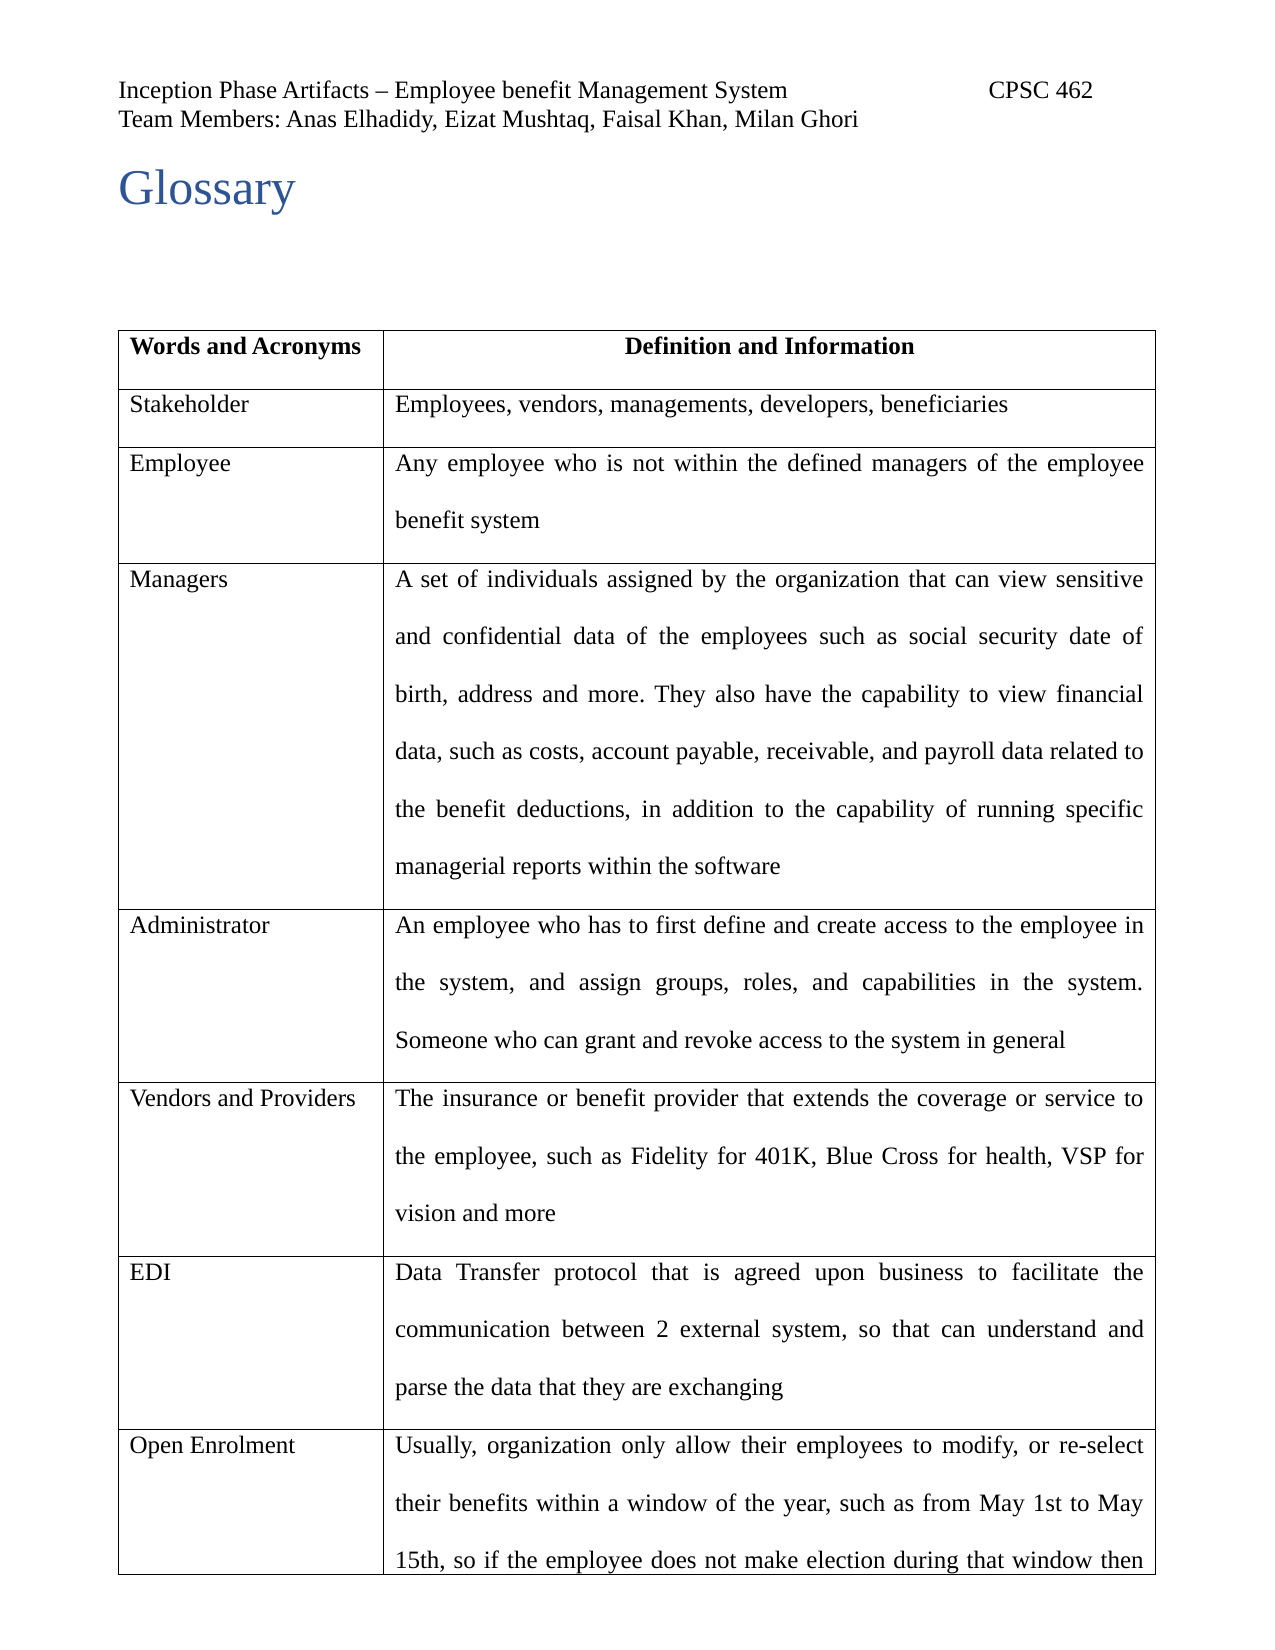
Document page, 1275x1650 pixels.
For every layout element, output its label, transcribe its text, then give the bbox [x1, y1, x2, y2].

table_cell EDI [119, 1257, 383, 1429]
table_cell Vendors and Providers [119, 1083, 383, 1256]
table_cell Employee [119, 448, 383, 563]
table_cell An employee who has to first define and create access to the employee in the system, and assign groups, roles, and capabilities in the system. Someone who can grant and revoke access to the system in general [384, 910, 1155, 1082]
table_cell Open Enrolment [119, 1430, 383, 1574]
table_cell A set of individuals assigned by the organization that can view sensitive and confidential data of the employees such as social security date of birth, address and more. They also have the capability to view financial data, such as costs, account payable, receivable, and payroll data related to the benefit deductions, in addition to the capability of running specific managerial reports within the software [384, 564, 1155, 909]
table_cell Any employee who is not within the defined managers of the employee benefit system [384, 448, 1155, 563]
subtitle Glossary [118, 157, 1157, 215]
table_cell Usually, organization only allow their employees to modify, or re-select their benefits within a window of the year, such as from May 1st to May 15th, so if the employee does not make election during that window then [384, 1430, 1155, 1574]
table_cell Data Transfer protocol that is agreed upon business to facilitate the communication between 2 external system, so that can understand and parse the data that they are exchanging [384, 1257, 1155, 1429]
table_cell Managers [119, 564, 383, 909]
table_cell The insurance or benefit provider that extends the coverage or service to the employee, such as Fidelity for 401K, Blue Cross for health, VSP for vision and more [384, 1083, 1155, 1256]
table_header Words and Acronyms [119, 331, 383, 388]
table_cell Administrator [119, 910, 383, 1082]
table_cell Employees, vendors, managements, developers, beneficiaries [384, 390, 1155, 447]
table_header Definition and Information [384, 331, 1155, 388]
table_cell Stakeholder [119, 390, 383, 447]
